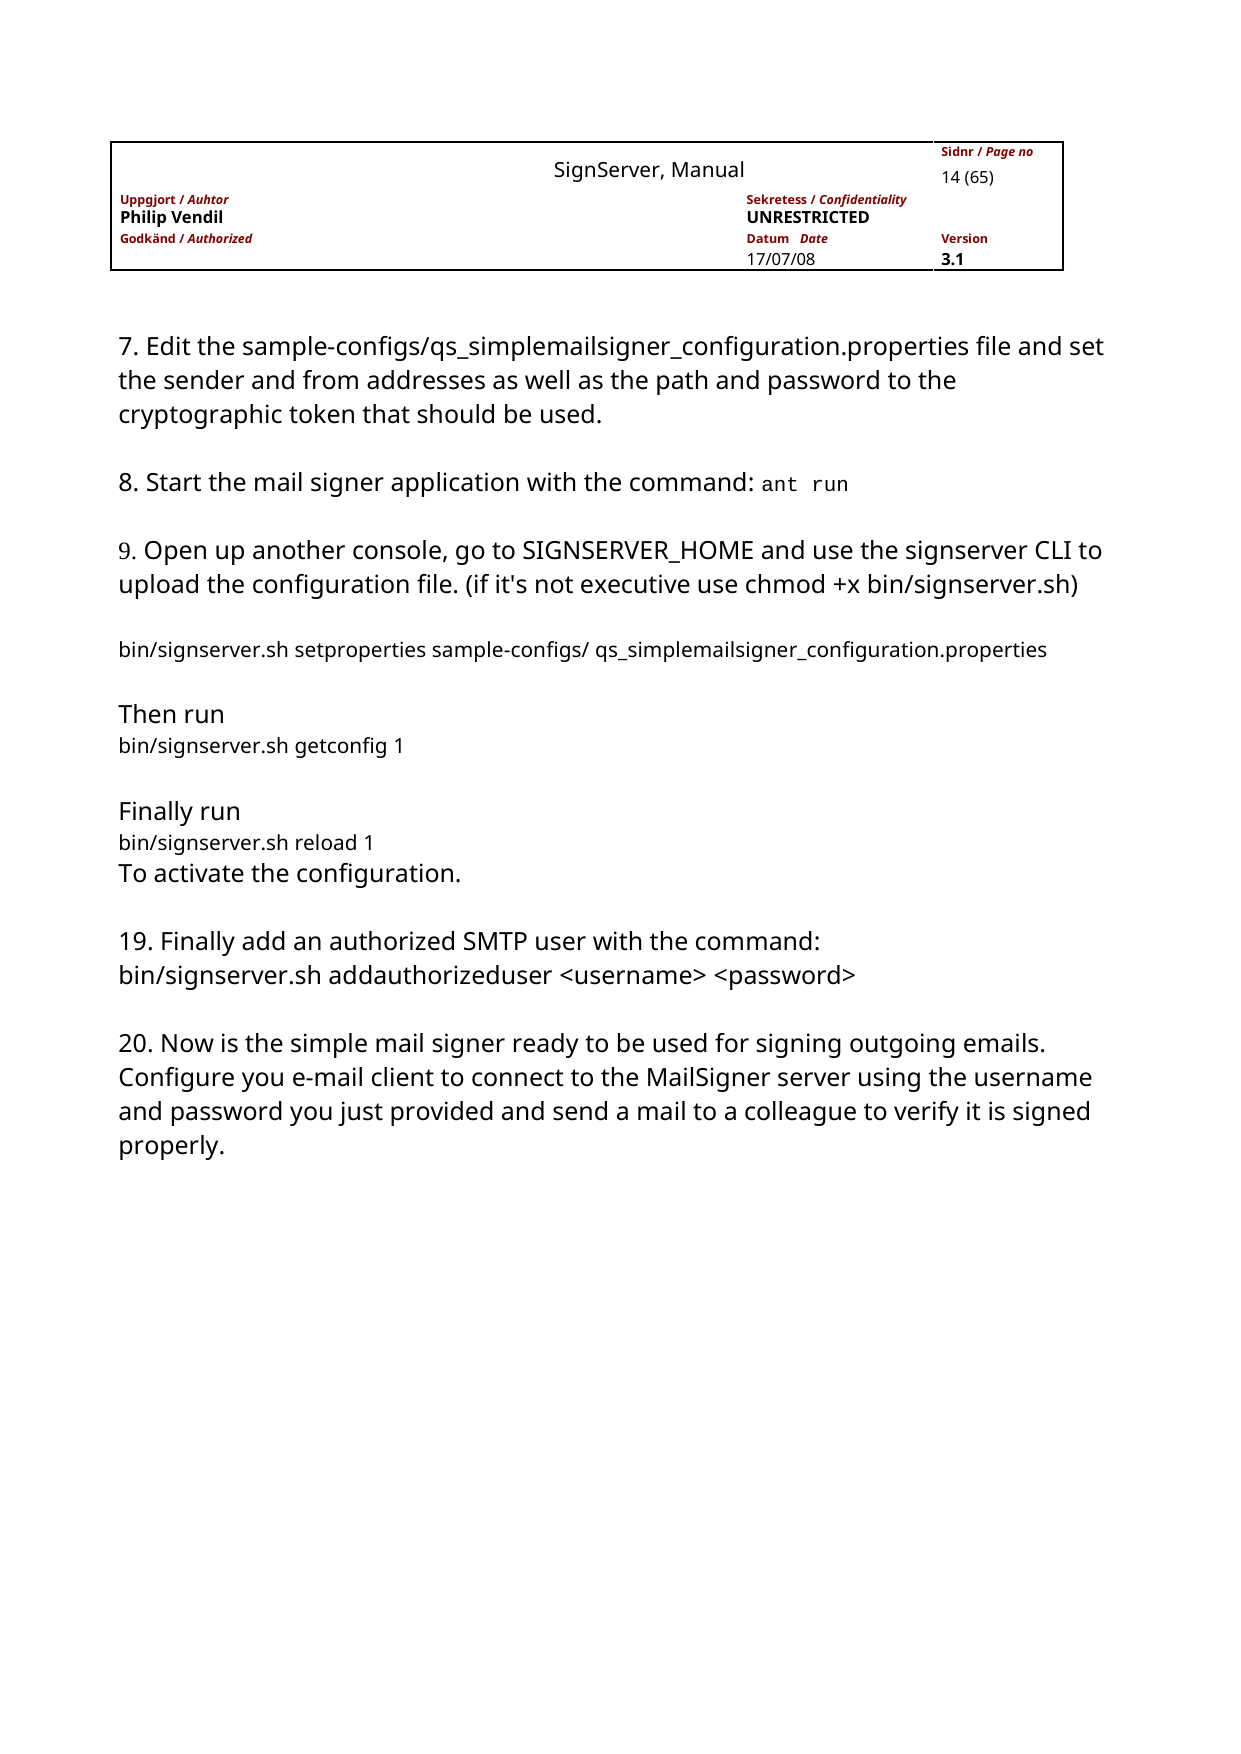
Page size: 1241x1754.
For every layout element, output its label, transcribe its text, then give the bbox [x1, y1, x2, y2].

text 8. Start the mail signer application with the command: ant run [118, 431, 1122, 533]
text Then run [118, 697, 1122, 731]
text bin/signserver.sh reload 1 [118, 827, 1122, 856]
text 20. Now is the simple mail signer ready to be used for signing outgoing emails. Configure you e-mail client to connect to the MailSigner server using the username and password you just provided and send a mail to a colleague to verify it is signed properly. [118, 992, 1122, 1162]
text Finally run [118, 793, 1122, 827]
text 7. Edit the sample-configs/qs_simplemailsigner_configuration.properties file and set the sender and from addresses as well as the path and password to the cryptographic token that should be used. [118, 329, 1122, 431]
text bin/signserver.sh getconfig 1 [118, 731, 1122, 759]
text To activate the configuration. [118, 856, 1122, 890]
text 19. Finally add an authorized SMTP user with the command: bin/signserver.sh addauthorizeduser <username> <password> [118, 924, 1122, 992]
text 9. Open up another console, go to SIGNSERVER_HOME and use the signserver CLI to upload the configuration file. (if it's not executive use chmod +x bin/signserver.sh) [118, 533, 1122, 601]
text bin/signserver.sh setproperties sample-configs/ qs_simplemailsigner_configuration.properties [118, 601, 1122, 663]
